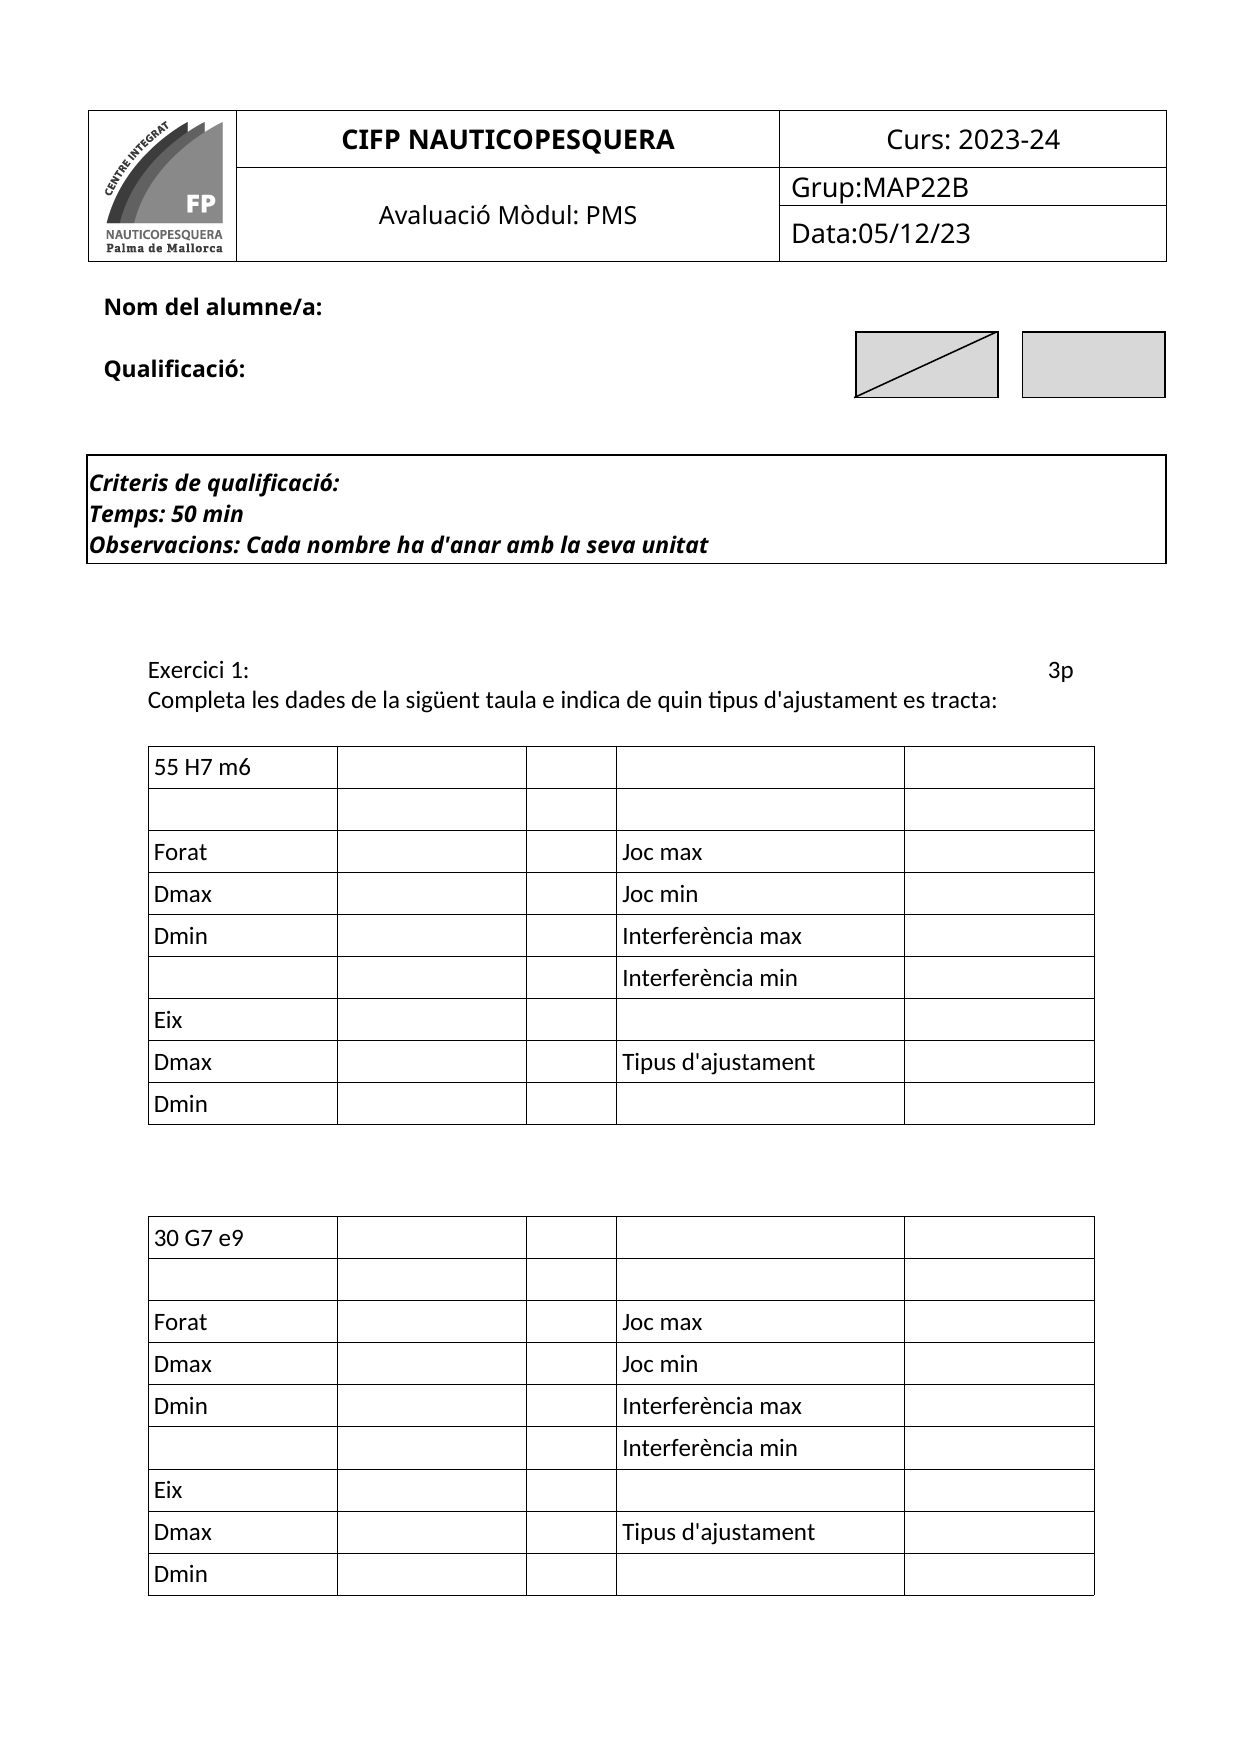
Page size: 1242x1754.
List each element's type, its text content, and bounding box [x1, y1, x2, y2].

table_cell Dmin [149, 1385, 337, 1426]
table_cell Interferència min [617, 957, 904, 998]
table_cell [905, 1343, 1094, 1384]
table_cell [905, 1041, 1094, 1082]
table_cell [338, 1083, 526, 1124]
table_cell Dmin [149, 1554, 337, 1595]
table_cell [338, 873, 526, 914]
table_cell [527, 1301, 616, 1342]
table_cell [905, 1259, 1094, 1300]
table_cell [905, 1554, 1094, 1595]
table_cell Dmax [149, 873, 337, 914]
table_cell [905, 831, 1094, 872]
table_cell [338, 1470, 526, 1511]
table_cell [617, 1554, 904, 1595]
table_cell [905, 1385, 1094, 1426]
table_header [617, 1217, 904, 1258]
text Exercici 1: 3p [148, 654, 1094, 684]
table_cell [617, 1470, 904, 1511]
table_cell [149, 957, 337, 998]
table_cell [338, 831, 526, 872]
table_cell [338, 1041, 526, 1082]
table_cell [617, 789, 904, 830]
table_cell [527, 789, 616, 830]
table_cell Dmin [149, 1083, 337, 1124]
table_cell Interferència max [617, 1385, 904, 1426]
table_cell [905, 1301, 1094, 1342]
table_cell [905, 1512, 1094, 1553]
table_cell Joc min [617, 1343, 904, 1384]
table_cell [905, 915, 1094, 956]
table_cell Interferència min [617, 1427, 904, 1468]
table_cell [527, 1343, 616, 1384]
table_cell [905, 1083, 1094, 1124]
table_cell [149, 1259, 337, 1300]
table_cell [338, 957, 526, 998]
table_cell [617, 1083, 904, 1124]
table_header [527, 747, 616, 788]
table_cell [905, 1427, 1094, 1468]
table_cell Dmax [149, 1512, 337, 1553]
table_cell Dmax [149, 1343, 337, 1384]
table_cell Eix [149, 1470, 337, 1511]
table_cell [905, 789, 1094, 830]
table_cell [527, 1385, 616, 1426]
table_cell [527, 915, 616, 956]
text Qualificació: [103, 353, 855, 384]
table_cell [905, 999, 1094, 1040]
table_cell Joc max [617, 1301, 904, 1342]
table_cell Forat [149, 831, 337, 872]
text Nom del alumne/a: [103, 290, 1094, 322]
text Observacions: Cada nombre ha d'anar amb la seva unitat [89, 529, 1094, 560]
text Completa les dades de la sigüent taula e indica de quin tipus d'ajustament es tracta: [148, 684, 1094, 715]
table_cell [338, 915, 526, 956]
table_header [338, 1217, 526, 1258]
table_cell [527, 1259, 616, 1300]
table_cell Forat [149, 1301, 337, 1342]
picture [100, 111, 229, 260]
table_cell [527, 1041, 616, 1082]
table_cell [338, 1554, 526, 1595]
text Criteris de qualificació: [89, 467, 1094, 498]
table_cell [905, 873, 1094, 914]
table_header 30 G7 e9 [149, 1217, 337, 1258]
table_cell Dmin [149, 915, 337, 956]
table_cell [527, 873, 616, 914]
table_cell [338, 1259, 526, 1300]
table_cell [527, 999, 616, 1040]
table_cell [617, 1259, 904, 1300]
table_cell [527, 1512, 616, 1553]
table_header [905, 747, 1094, 788]
table_cell Tipus d'ajustament [617, 1512, 904, 1553]
table_cell [338, 1385, 526, 1426]
table_cell [617, 999, 904, 1040]
table_cell [338, 1512, 526, 1553]
table_cell [905, 957, 1094, 998]
table_cell [338, 1427, 526, 1468]
text Temps: 50 min [89, 498, 1094, 529]
table_cell [338, 999, 526, 1040]
table_header [338, 747, 526, 788]
table_cell [149, 1427, 337, 1468]
table_cell [527, 1427, 616, 1468]
table_header [527, 1217, 616, 1258]
table_cell Interferència max [617, 915, 904, 956]
table_cell Dmax [149, 1041, 337, 1082]
text [999, 353, 1022, 384]
table_cell [527, 1083, 616, 1124]
table_cell Eix [149, 999, 337, 1040]
table_cell Tipus d'ajustament [617, 1041, 904, 1082]
table_header [617, 747, 904, 788]
table_header 55 H7 m6 [149, 747, 337, 788]
table_header [905, 1217, 1094, 1258]
table_cell [338, 1343, 526, 1384]
table_cell Joc max [617, 831, 904, 872]
table_cell [527, 831, 616, 872]
table_cell [527, 1470, 616, 1511]
table_cell [149, 789, 337, 830]
table_cell Joc min [617, 873, 904, 914]
table_cell [527, 1554, 616, 1595]
table_cell [338, 1301, 526, 1342]
table_cell [905, 1470, 1094, 1511]
table_cell [338, 789, 526, 830]
table_cell [527, 957, 616, 998]
